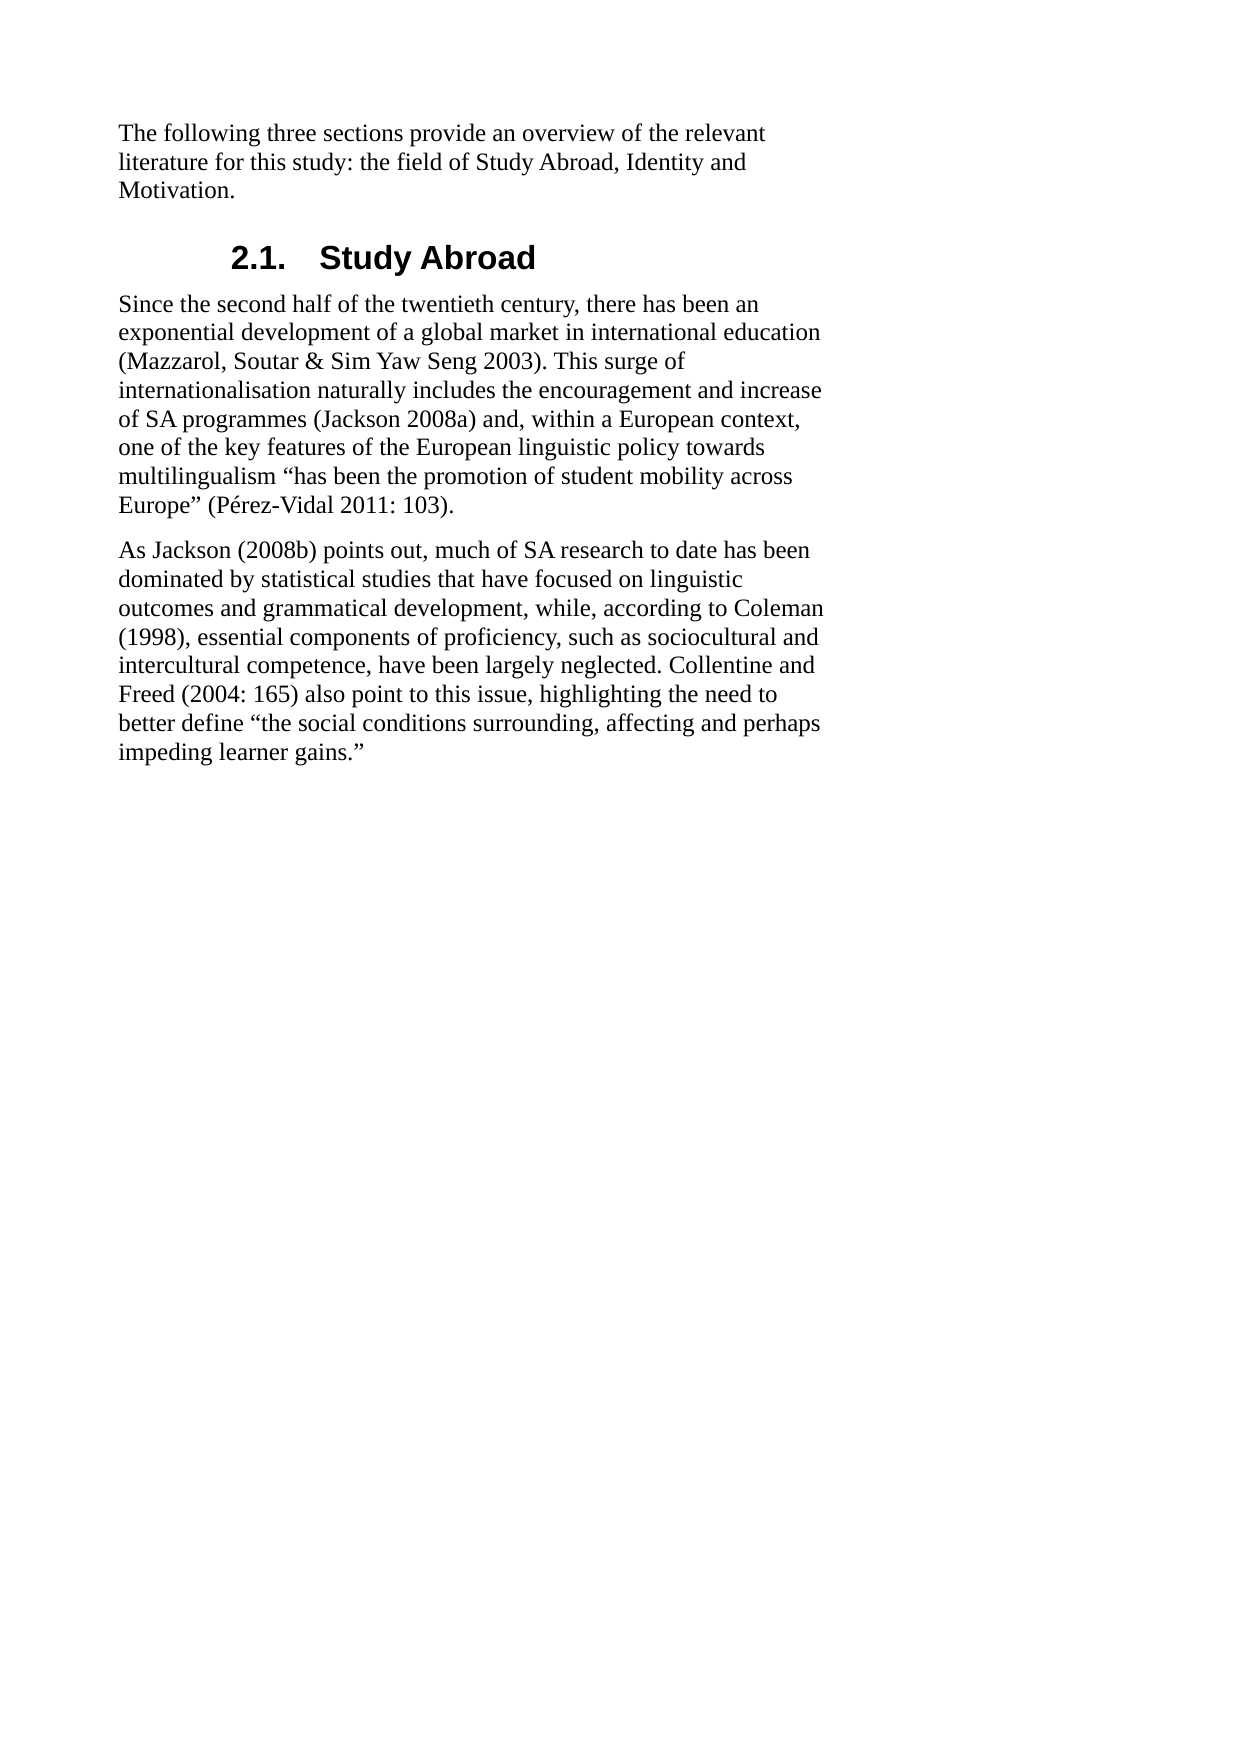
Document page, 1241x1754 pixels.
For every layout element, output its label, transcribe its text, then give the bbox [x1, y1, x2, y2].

list Study Abroad [231, 238, 827, 276]
text Since the second half of the twentieth century, there has been an exponential development of a global market in international education (Mazzarol, Soutar & Sim Yaw Seng 2003). This surge of internationalisation naturally includes the encouragement and increase of SA programmes (Jackson 2008a) and, within a European context, one of the key features of the European linguistic policy towards multilingualism “has been the promotion of student mobility across Europe” (Pérez-Vidal 2011: 103). [118, 289, 827, 519]
text As Jackson (2008b) points out, much of SA research to date has been dominated by statistical studies that have focused on linguistic outcomes and grammatical development, while, according to Coleman (1998), essential components of proficiency, such as sociocultural and intercultural competence, have been largely neglected. Collentine and Freed (2004: 165) also point to this issue, highlighting the need to better define “the social conditions surrounding, affecting and perhaps impeding learner gains.” [118, 535, 827, 765]
text The following three sections provide an overview of the relevant literature for this study: the field of Study Abroad, Identity and Motivation. [118, 118, 827, 204]
